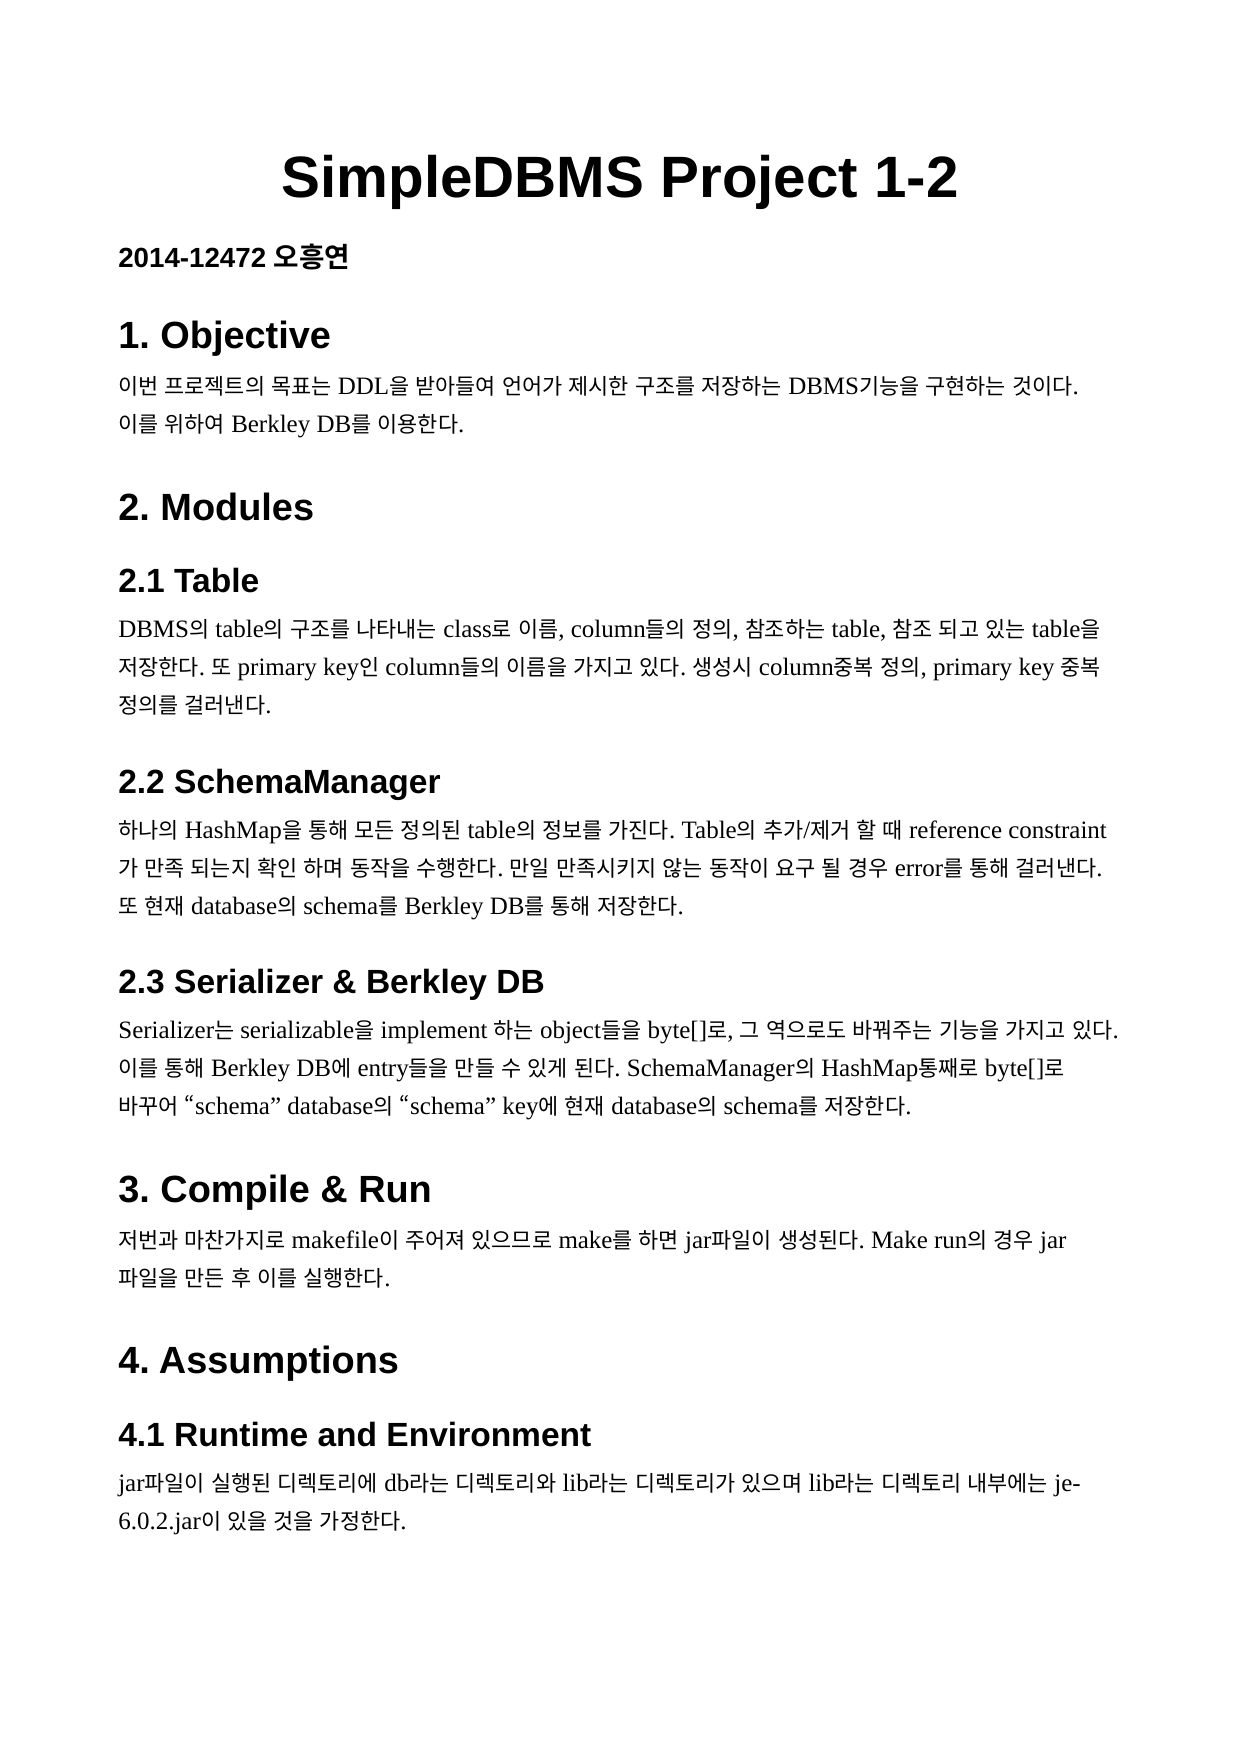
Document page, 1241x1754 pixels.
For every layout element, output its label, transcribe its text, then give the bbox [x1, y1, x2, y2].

text 이번 프로젝트의 목표는 DDL을 받아들여 언어가 제시한 구조를 저장하는 DBMS기능을 구현하는 것이다. 이를 위하여 Berkley DB를 이용한다. [118, 369, 1122, 438]
text 저번과 마찬가지로 makefile이 주어져 있으므로 make를 하면 jar파일이 생성된다. Make run의 경우 jar파일을 만든 후 이를 실행한다. [118, 1223, 1122, 1292]
text DBMS의 table의 구조를 나타내는 class로 이름, column들의 정의, 참조하는 table, 참조 되고 있는 table을 저장한다. 또 primary key인 column들의 이름을 가지고 있다. 생성시 column중복 정의, primary key 중복 정의를 걸러낸다. [118, 612, 1122, 720]
subtitle 2.3 Serializer & Berkley DB [118, 962, 1122, 1001]
text jar파일이 실행된 디렉토리에 db라는 디렉토리와 lib라는 디렉토리가 있으며 lib라는 디렉토리 내부에는 je-6.0.2.jar이 있을 것을 가정한다. [118, 1466, 1122, 1536]
subtitle 2014-12472 오흥연 [118, 235, 1122, 275]
subtitle 2.1 Table [118, 561, 1122, 600]
subtitle 3. Compile & Run [118, 1166, 1122, 1210]
subtitle 2. Modules [118, 484, 1122, 528]
subtitle 1. Objective [118, 313, 1122, 356]
subtitle 4. Assumptions [118, 1338, 1122, 1382]
text 하나의 HashMap을 통해 모든 정의된 table의 정보를 가진다. Table의 추가/제거 할 때 reference constraint가 만족 되는지 확인 하며 동작을 수행한다. 만일 만족시키지 않는 동작이 요구 될 경우 error를 통해 걸러낸다. 또 현재 database의 schema를 Berkley DB를 통해 저장한다. [118, 813, 1122, 920]
text Serializer는 serializable을 implement 하는 object들을 byte[]로, 그 역으로도 바꿔주는 기능을 가지고 있다. 이를 통해 Berkley DB에 entry들을 만들 수 있게 된다. SchemaManager의 HashMap통째로 byte[]로 바꾸어 “schema” database의 “schema” key에 현재 database의 schema를 저장한다. [118, 1013, 1122, 1121]
title SimpleDBMS Project 1-2 [118, 143, 1122, 210]
subtitle 4.1 Runtime and Environment [118, 1415, 1122, 1454]
subtitle 2.2 SchemaManager [118, 762, 1122, 800]
